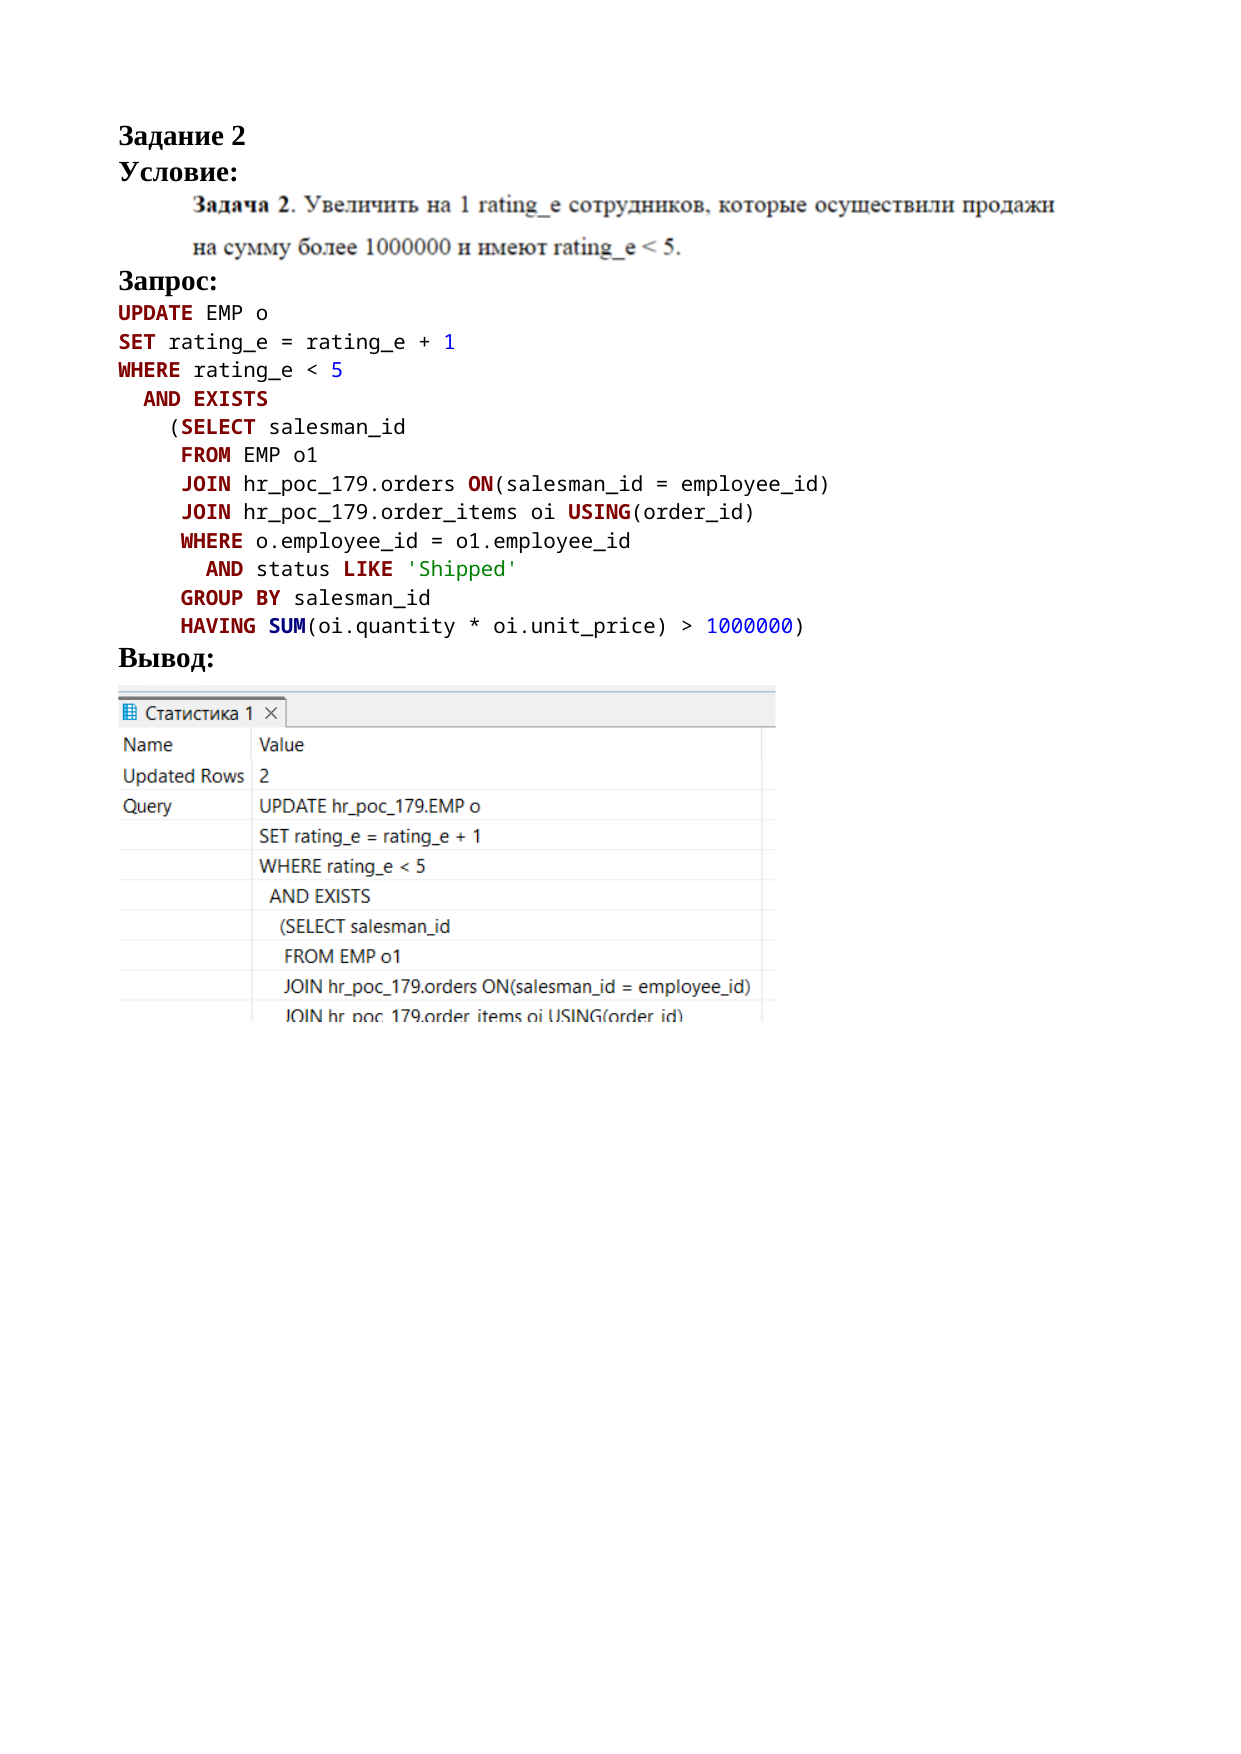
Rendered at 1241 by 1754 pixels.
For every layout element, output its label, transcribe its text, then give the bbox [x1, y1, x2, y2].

text UPDATE EMP o [118, 298, 1122, 327]
text JOIN hr_poc_179.order_items oi USING(order_id) [118, 497, 1122, 526]
text Вывод: [118, 640, 1122, 673]
text Условие: [118, 154, 1122, 187]
text WHERE o.employee_id = o1.employee_id [118, 526, 1122, 554]
picture [118, 685, 776, 1022]
text Запрос: [118, 225, 1122, 296]
text JOIN hr_poc_179.orders ON(salesman_id = employee_id) [118, 469, 1122, 497]
text SET rating_e = rating_e + 1 [118, 327, 1122, 355]
text FROM EMP o1 [118, 441, 1122, 469]
text Задание 2 [118, 118, 1122, 152]
text GROUP BY salesman_id [118, 583, 1122, 611]
text WHERE rating_e < 5 [118, 355, 1122, 384]
text AND status LIKE 'Shipped' [118, 554, 1122, 583]
text (SELECT salesman_id [118, 412, 1122, 441]
text AND EXISTS [118, 384, 1122, 412]
text HAVING SUM(oi.quantity * oi.unit_price) > 1000000) [118, 611, 1122, 640]
picture [158, 189, 1082, 263]
